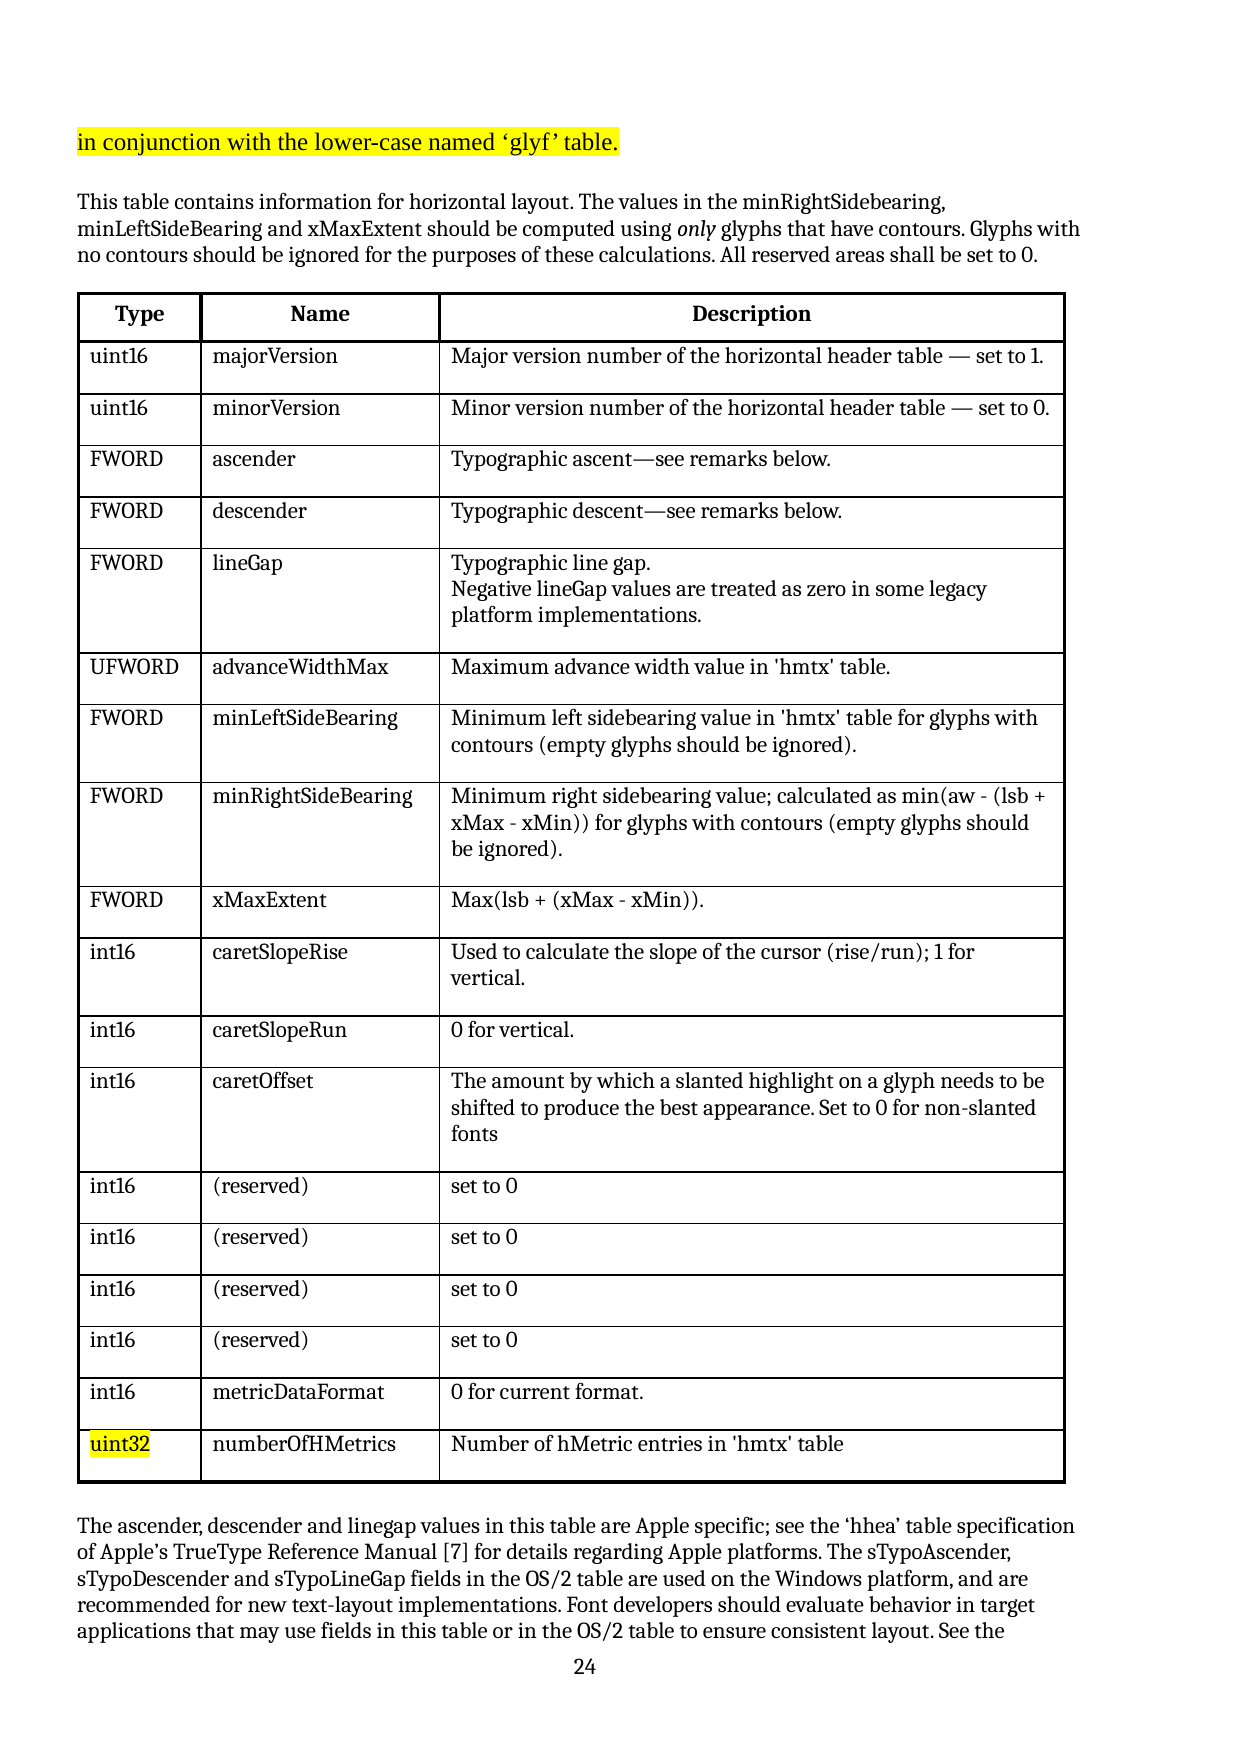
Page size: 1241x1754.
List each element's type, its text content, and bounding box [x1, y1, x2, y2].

table_cell int16 [80, 1224, 200, 1274]
table_cell int16 [80, 1276, 200, 1326]
table_cell FWORD [80, 887, 200, 937]
table_cell FWORD [80, 498, 200, 548]
table_cell int16 [80, 1068, 200, 1171]
table_cell FWORD [80, 446, 200, 496]
table_cell Used to calculate the slope of the cursor (rise/run); 1 for vertical. [440, 939, 1063, 1015]
table_cell set to 0 [440, 1327, 1063, 1377]
table_header Description [441, 295, 1063, 340]
table_cell set to 0 [440, 1173, 1063, 1223]
table_cell numberOfHMetrics [202, 1431, 439, 1480]
table_cell Minor version number of the horizontal header table — set to 0. [440, 395, 1063, 444]
table_cell xMaxExtent [202, 887, 439, 937]
table_cell FWORD [80, 783, 200, 886]
table_cell int16 [80, 1327, 200, 1377]
table_cell Typographic line gap. Negative lineGap values are treated as zero in some legacy platform implementations. [440, 549, 1063, 652]
table_cell caretSlopeRise [202, 939, 439, 1015]
table_cell uint16 [80, 395, 200, 444]
table_cell Typographic descent—see remarks below. [440, 498, 1063, 548]
table_cell Major version number of the horizontal header table — set to 1. [440, 343, 1063, 393]
table_cell (reserved) [202, 1327, 439, 1377]
table_cell Number of hMetric entries in 'hmtx' table [440, 1431, 1063, 1480]
table_cell UFWORD [80, 654, 200, 703]
table_cell int16 [80, 1017, 200, 1067]
table_cell (reserved) [202, 1224, 439, 1274]
table_header Name [203, 295, 438, 340]
table_cell minRightSideBearing [202, 783, 439, 886]
table_cell Minimum left sidebearing value in 'hmtx' table for glyphs with contours (empty glyphs should be ignored). [440, 705, 1063, 781]
table_cell minLeftSideBearing [202, 705, 439, 781]
table_cell (reserved) [202, 1173, 439, 1223]
table_cell Maximum advance width value in 'hmtx' table. [440, 654, 1063, 703]
text The ascender, descender and linegap values in this table are Apple specific; see the ‘hhea’ table specification of Apple’s TrueType Reference Manual [7] for details regarding Apple platforms. The sTypoAscender, sTypoDescender and sTypoLineGap fields in the OS/2 table are used on the Windows platform, and are recommended for new text-layout implementations. Font developers should evaluate behavior in target applications that may use fields in this table or in the OS/2 table to ensure consistent layout. See the [77, 1513, 1093, 1644]
table_cell ascender [202, 446, 439, 496]
table_cell int16 [80, 1379, 200, 1429]
table_cell (reserved) [202, 1276, 439, 1326]
table_cell Minimum right sidebearing value; calculated as min(aw - (lsb + xMax - xMin)) for glyphs with contours (empty glyphs should be ignored). [440, 783, 1063, 886]
table_cell Max(lsb + (xMax - xMin)). [440, 887, 1063, 937]
table_cell uint16 [80, 343, 200, 393]
table_cell lineGap [202, 549, 439, 652]
table_cell int16 [80, 1173, 200, 1223]
table_cell set to 0 [440, 1276, 1063, 1326]
text in conjunction with the lower-case named ‘glyf’ table. [77, 127, 1093, 156]
table_cell uint32 [80, 1431, 200, 1480]
table_cell The amount by which a slanted highlight on a glyph needs to be shifted to produce the best appearance. Set to 0 for non-slanted fonts [440, 1068, 1063, 1171]
table_cell caretOffset [202, 1068, 439, 1171]
table_cell 0 for vertical. [440, 1017, 1063, 1067]
text This table contains information for horizontal layout. The values in the minRightSidebearing, minLeftSideBearing and xMaxExtent should be computed using only glyphs that have contours. Glyphs with no contours should be ignored for the purposes of these calculations. All reserved areas shall be set to 0. [77, 189, 1093, 268]
table_cell 0 for current format. [440, 1379, 1063, 1429]
table_cell Typographic ascent—see remarks below. [440, 446, 1063, 496]
table_cell advanceWidthMax [202, 654, 439, 703]
table_cell caretSlopeRun [202, 1017, 439, 1067]
table_cell minorVersion [202, 395, 439, 444]
table_cell FWORD [80, 705, 200, 781]
table_cell set to 0 [440, 1224, 1063, 1274]
table_header Type [80, 295, 199, 340]
table_cell metricDataFormat [202, 1379, 439, 1429]
table_cell FWORD [80, 549, 200, 652]
table_cell descender [202, 498, 439, 548]
table_cell majorVersion [202, 343, 439, 393]
table_cell int16 [80, 939, 200, 1015]
